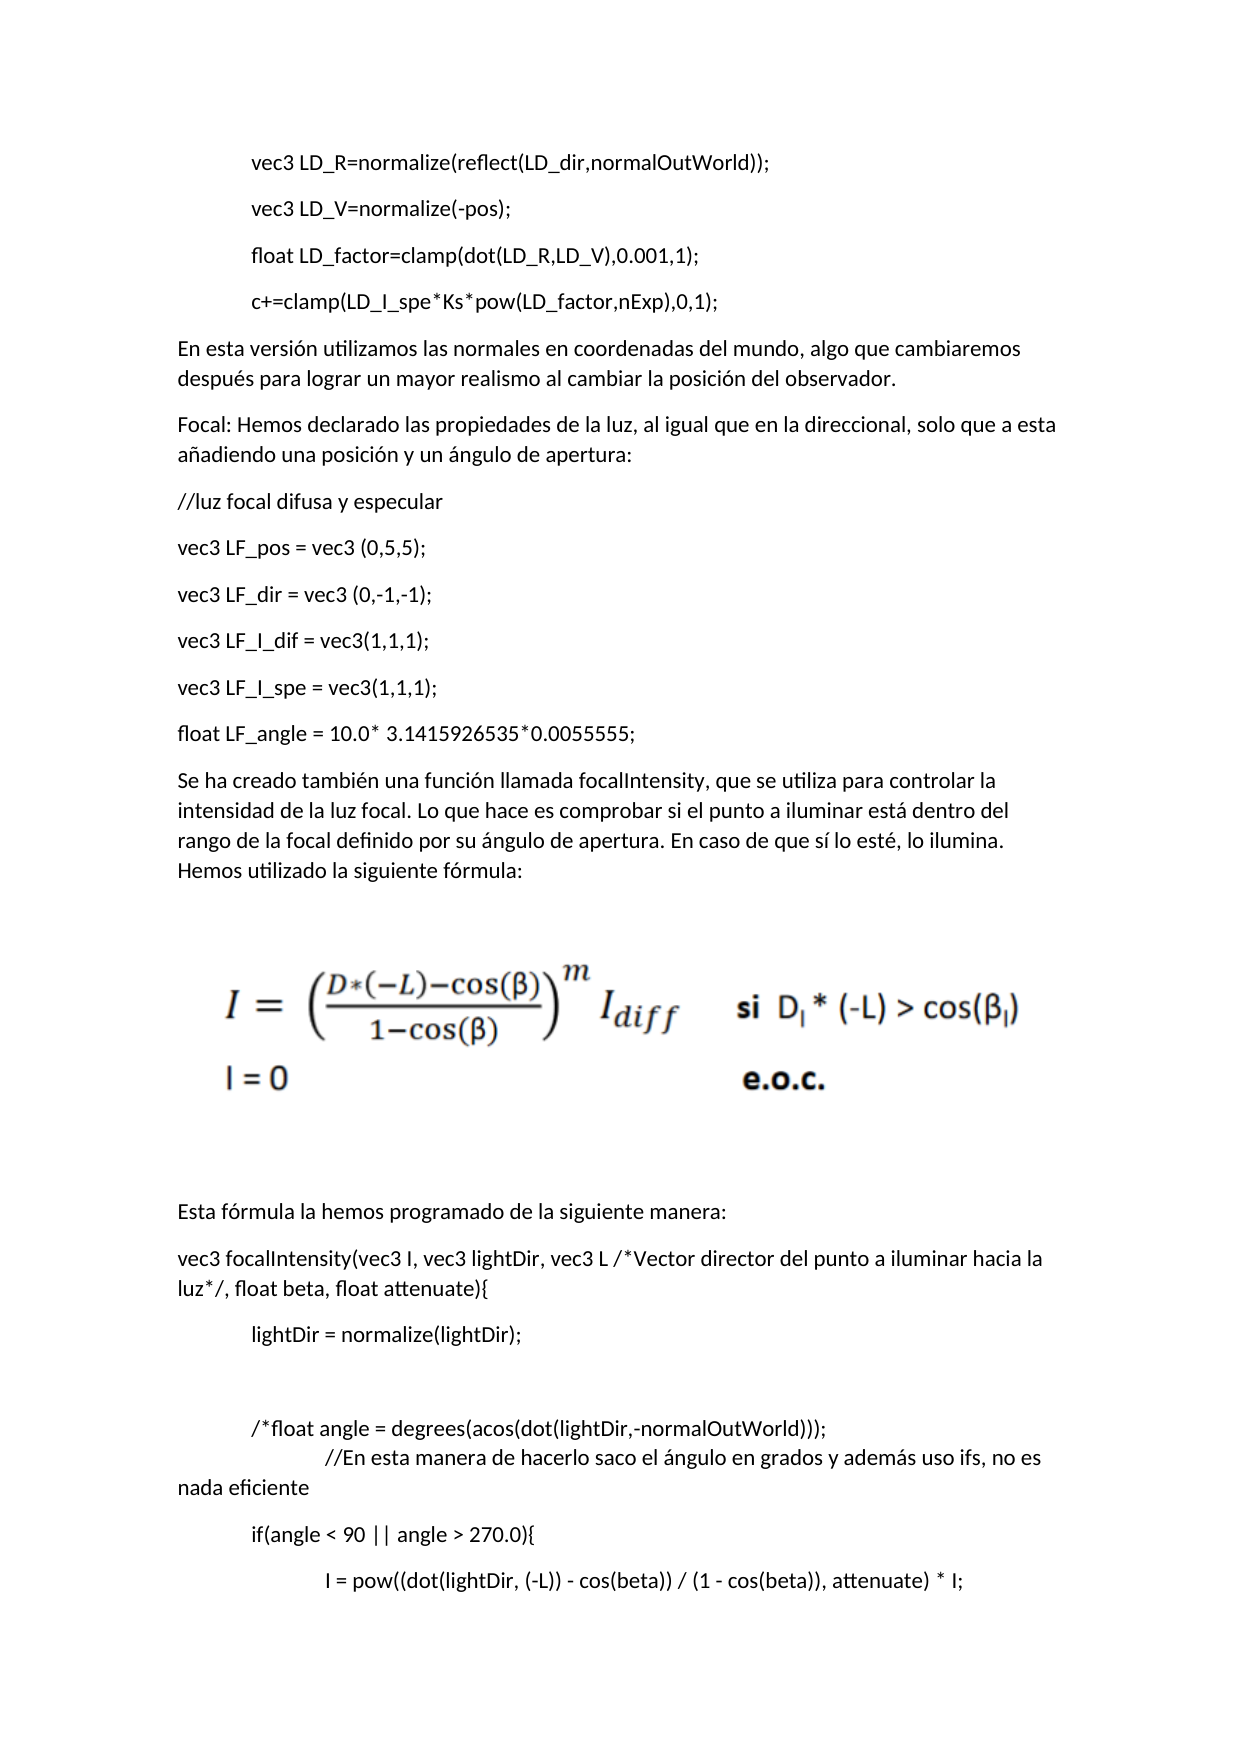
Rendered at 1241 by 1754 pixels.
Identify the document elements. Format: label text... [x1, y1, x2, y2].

text vec3 focalIntensity(vec3 I, vec3 lightDir, vec3 L /*Vector director del punto a iluminar hacia la luz*/, float beta, float attenuate){ [177, 1244, 1063, 1302]
text vec3 LD_R=normalize(reflect(LD_dir,normalOutWorld)); [177, 148, 1063, 176]
text float LD_factor=clamp(dot(LD_R,LD_V),0.001,1); [177, 241, 1063, 269]
text //luz focal difusa y especular [177, 487, 1063, 515]
text Focal: Hemos declarado las propiedades de la luz, al igual que en la direccional, solo que a esta añadiendo una posición y un ángulo de apertura: [177, 410, 1063, 468]
text float LF_angle = 10.0* 3.1415926535*0.0055555; [177, 719, 1063, 748]
text vec3 LF_dir = vec3 (0,-1,-1); [177, 580, 1063, 608]
text En esta versión utilizamos las normales en coordenadas del mundo, algo que cambiaremos después para lograr un mayor realismo al cambiar la posición del observador. [177, 334, 1063, 392]
text /*float angle = degrees(acos(dot(lightDir,-normalOutWorld))); //En esta manera de hacerlo saco el ángulo en grados y además uso ifs, no es nada eficiente [177, 1414, 1063, 1501]
text if(angle < 90 || angle > 270.0){ [177, 1520, 1063, 1548]
text Esta fórmula la hemos programado de la siguiente manera: [177, 1197, 1063, 1226]
text lightDir = normalize(lightDir); [177, 1321, 1063, 1348]
text vec3 LF_pos = vec3 (0,5,5); [177, 533, 1063, 561]
text I = pow((dot(lightDir, (-L)) - cos(beta)) / (1 - cos(beta)), attenuate) * I; [177, 1567, 1063, 1594]
text vec3 LD_V=normalize(-pos); [177, 194, 1063, 222]
text vec3 LF_I_spe = vec3(1,1,1); [177, 673, 1063, 701]
text vec3 LF_I_dif = vec3(1,1,1); [177, 626, 1063, 654]
text Se ha creado también una función llamada focalIntensity, que se utiliza para controlar la intensidad de la luz focal. Lo que hace es comprobar si el punto a iluminar está dentro del rango de la focal definido por su ángulo de apertura. En caso de que sí lo esté, lo ilumina. Hemos utilizado la siguiente fórmula: [177, 766, 1063, 884]
text c+=clamp(LD_I_spe*Ks*pow(LD_factor,nExp),0,1); [177, 287, 1063, 315]
